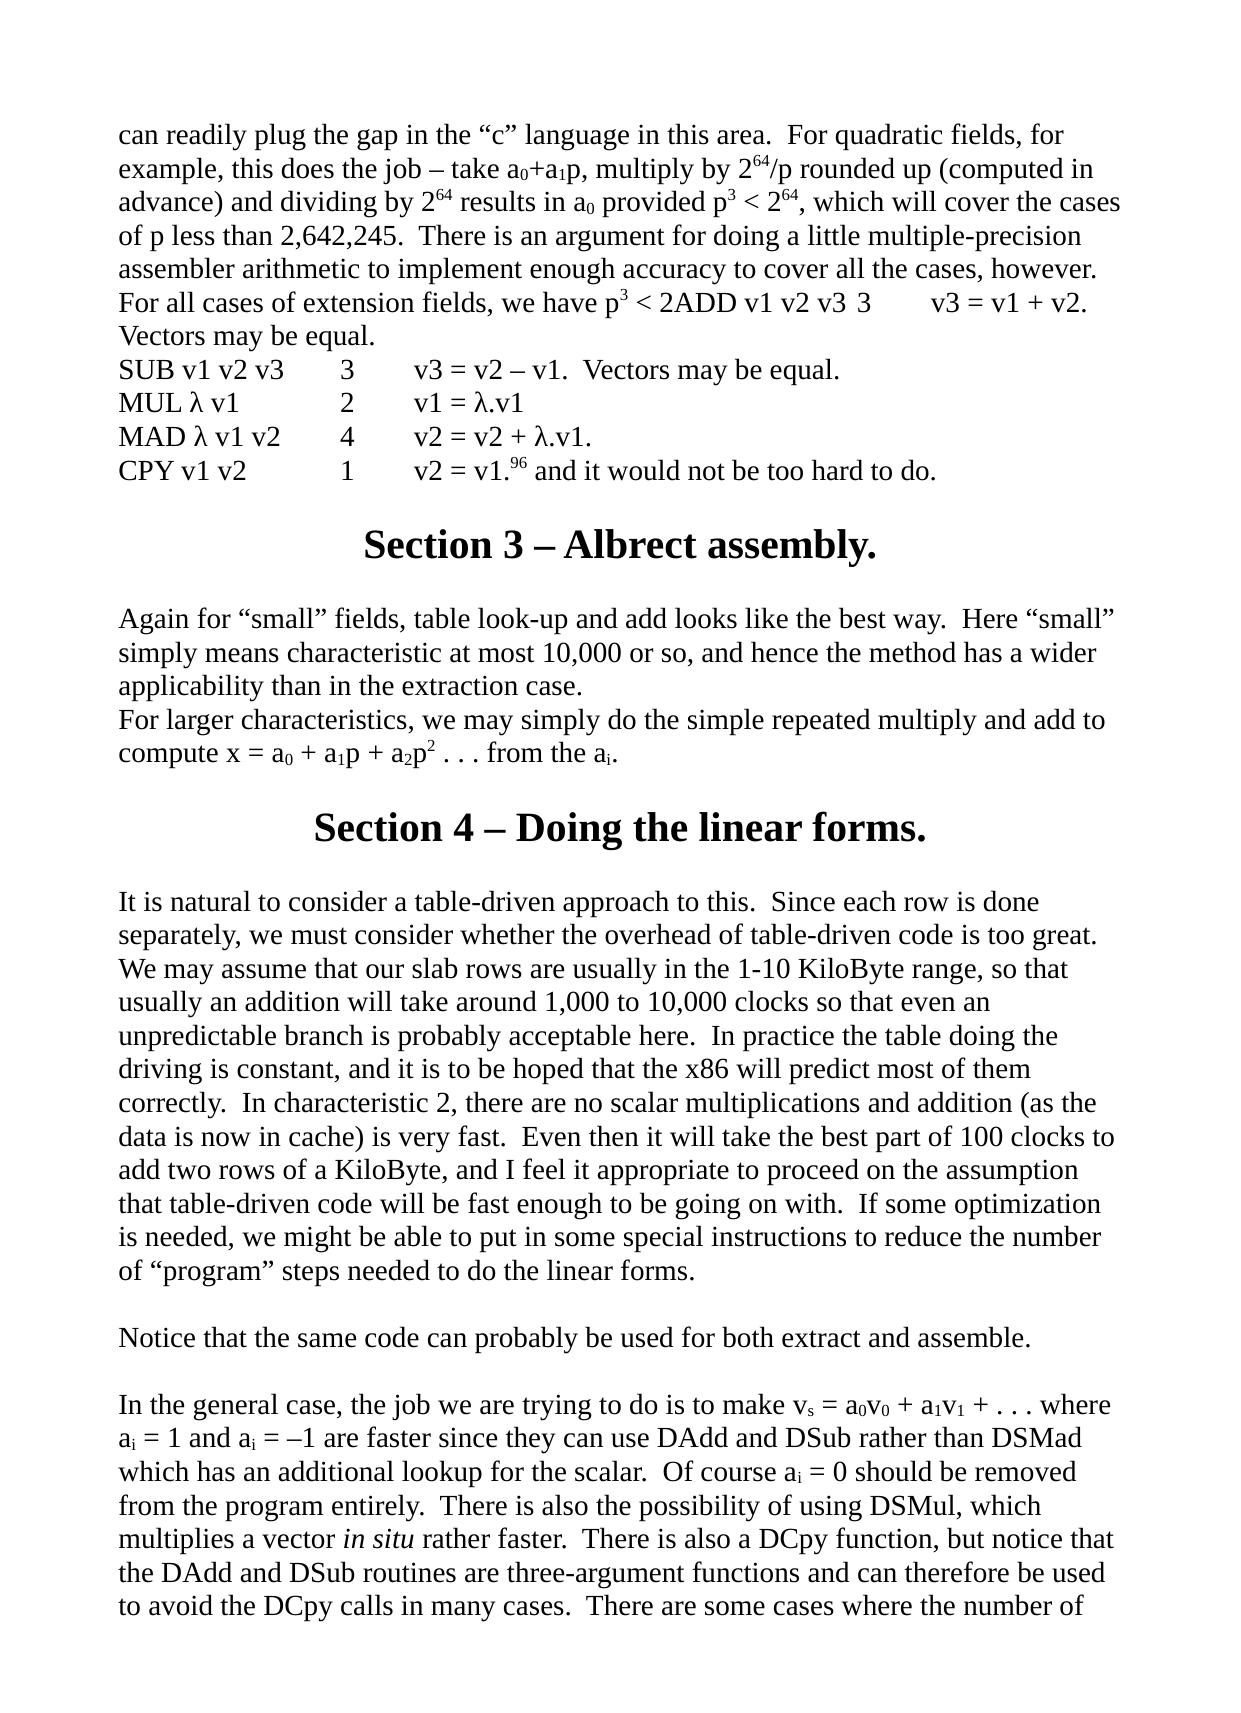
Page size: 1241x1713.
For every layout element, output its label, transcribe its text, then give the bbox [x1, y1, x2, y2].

text Notice that the same code can probably be used for both extract and assemble. [118, 1320, 1122, 1353]
text can readily plug the gap in the “c” language in this area. For quadratic fields, for example, this does the job – take a0+a1p, multiply by 264/p rounded up (computed in advance) and dividing by 264 results in a0 provided p3 < 264, which will cover the cases of p less than 2,642,245. There is an argument for doing a little multiple-precision assembler arithmetic to implement enough accuracy to cover all the cases, however. For all cases of extension fields, we have p3 < 2ADD v1 v2 v3 3 v3 = v1 + v2. Vectors may be equal. [118, 117, 1122, 352]
text It is natural to consider a table-driven approach to this. Since each row is done separately, we must consider whether the overhead of table-driven code is too great. We may assume that our slab rows are usually in the 1-10 KiloByte range, so that usually an addition will take around 1,000 to 10,000 clocks so that even an unpredictable branch is probably acceptable here. In practice the table doing the driving is constant, and it is to be hoped that the x86 will predict most of them correctly. In characteristic 2, there are no scalar multiplications and addition (as the data is now in cache) is very fast. Even then it will take the best part of 100 clocks to add two rows of a KiloByte, and I feel it appropriate to proceed on the assumption that table-driven code will be fast enough to be going on with. If some optimization is needed, we might be able to put in some special instructions to reduce the number of “program” steps needed to do the linear forms. [118, 884, 1122, 1286]
text In the general case, the job we are trying to do is to make vs = a0v0 + a1v1 + . . . where ai = 1 and ai = –1 are faster since they can use DAdd and DSub rather than DSMad which has an additional lookup for the scalar. Of course ai = 0 should be removed from the program entirely. There is also the possibility of using DSMul, which multiplies a vector in situ rather faster. There is also a DCpy function, but notice that the DAdd and DSub routines are three-argument functions and can therefore be used to avoid the DCpy calls in many cases. There are some cases where the number of [118, 1387, 1122, 1622]
text For larger characteristics, we may simply do the simple repeated multiply and add to compute x = a0 + a1p + a2p2 . . . from the ai. [118, 702, 1122, 769]
text MUL λ v1 2 v1 = λ.v1 [118, 386, 1122, 419]
text SUB v1 v2 v3 3 v3 = v2 – v1. Vectors may be equal. [118, 352, 1122, 386]
text Again for “small” fields, table look-up and add looks like the best way. Here “small” simply means characteristic at most 10,000 or so, and hence the method has a wider applicability than in the extraction case. [118, 601, 1122, 702]
text CPY v1 v2 1 v2 = v1.96 and it would not be too hard to do. [118, 453, 1122, 486]
text Section 3 – Albrect assembly. [118, 520, 1122, 568]
text Section 4 – Doing the linear forms. [118, 802, 1122, 850]
text MAD λ v1 v2 4 v2 = v2 + λ.v1. [118, 419, 1122, 453]
